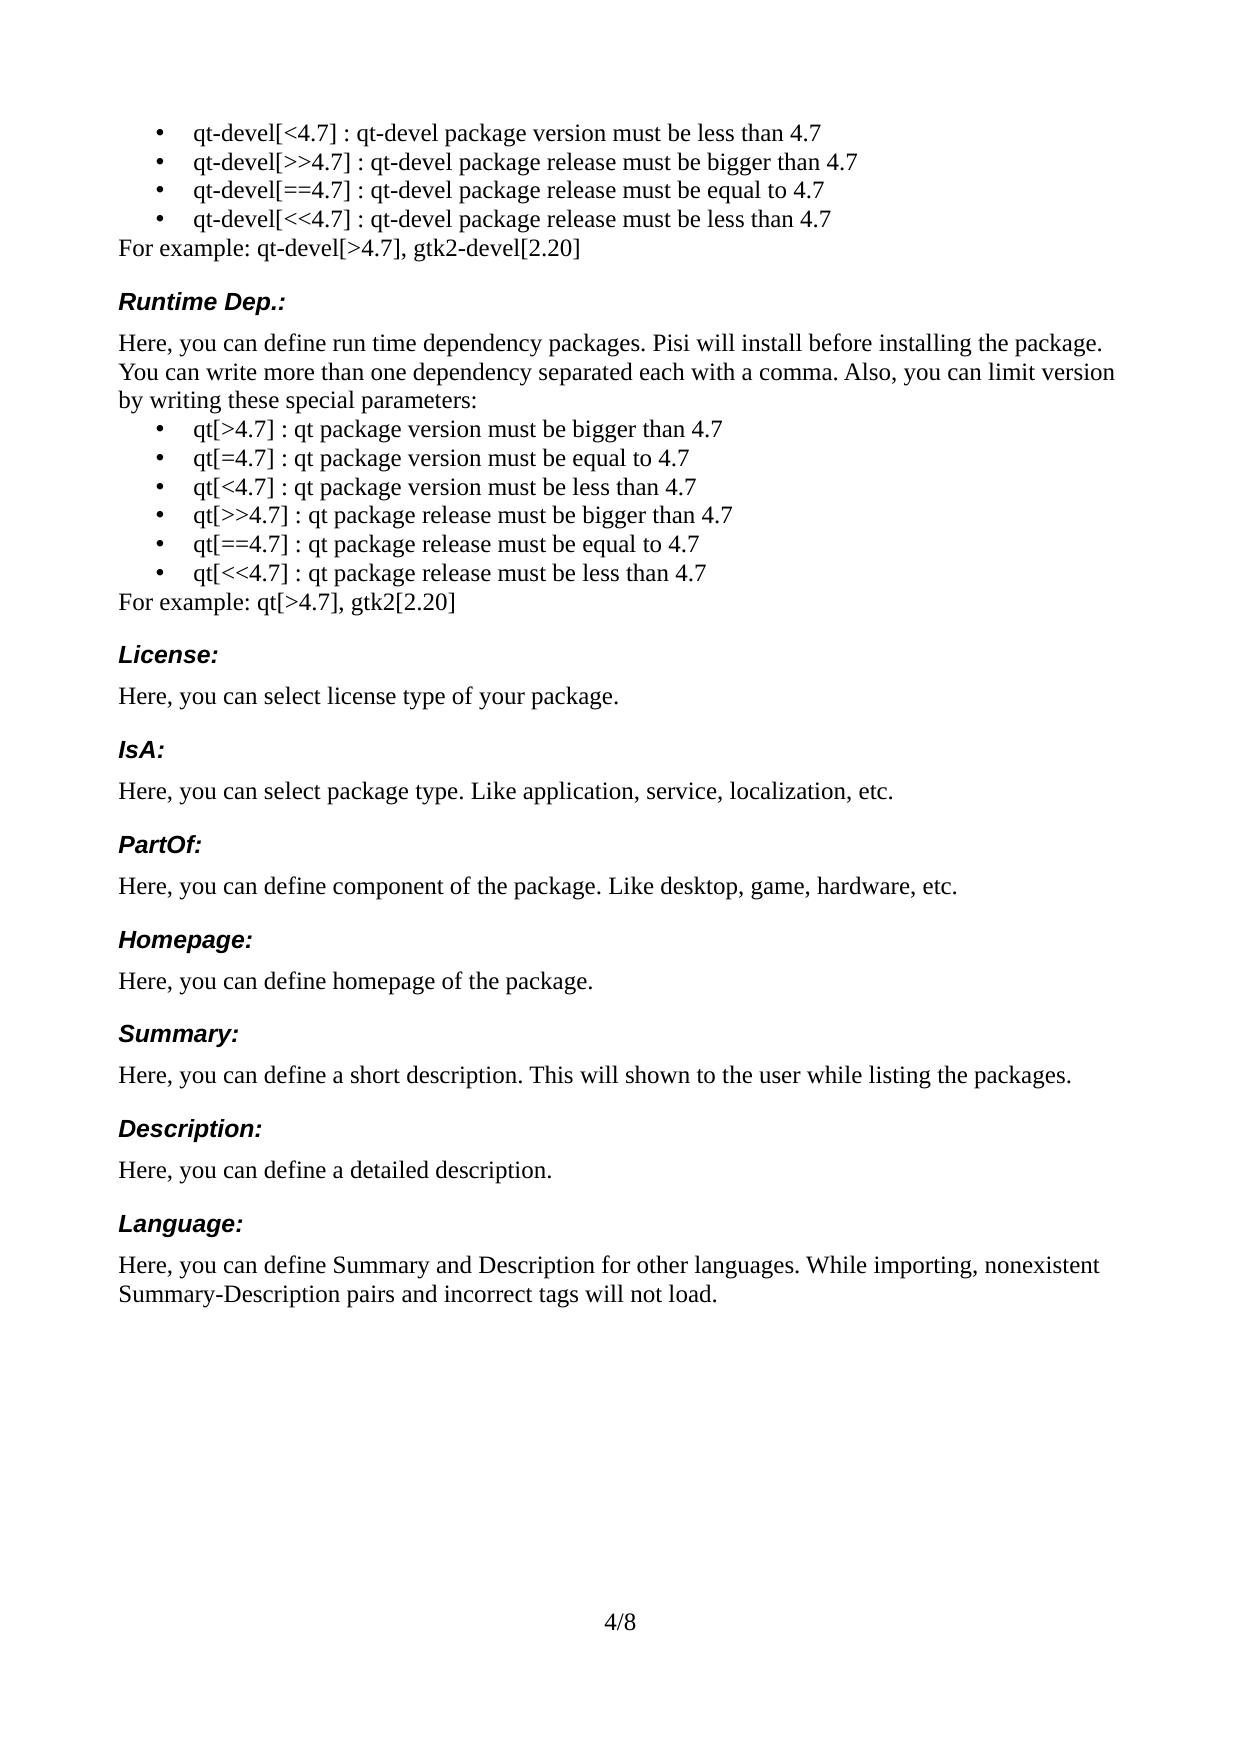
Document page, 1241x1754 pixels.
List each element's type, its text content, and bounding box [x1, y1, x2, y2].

list qt[==4.7] : qt package release must be equal to 4.7 [156, 529, 1122, 558]
text Here, you can define component of the package. Like desktop, game, hardware, etc. [118, 871, 1122, 900]
list qt[>4.7] : qt package version must be bigger than 4.7 [156, 414, 1122, 443]
subtitle License: [118, 640, 1122, 669]
subtitle IsA: [118, 735, 1122, 764]
subtitle Description: [118, 1114, 1122, 1143]
subtitle Runtime Dep.: [118, 287, 1122, 315]
text Here, you can define Summary and Description for other languages. While importing, nonexistent Summary-Description pairs and incorrect tags will not load. [118, 1250, 1122, 1308]
text Here, you can define homepage of the package. [118, 966, 1122, 994]
subtitle PartOf: [118, 830, 1122, 858]
text Here, you can define a detailed description. [118, 1155, 1122, 1184]
list qt[<4.7] : qt package version must be less than 4.7 [156, 472, 1122, 500]
text Here, you can select license type of your package. [118, 681, 1122, 710]
list qt-devel[<4.7] : qt-devel package version must be less than 4.7 [156, 118, 1122, 147]
subtitle Summary: [118, 1019, 1122, 1048]
list qt[<<4.7] : qt package release must be less than 4.7 [156, 558, 1122, 587]
text For example: qt-devel[>4.7], gtk2-devel[2.20] [118, 233, 1122, 262]
list qt-devel[==4.7] : qt-devel package release must be equal to 4.7 [156, 176, 1122, 204]
list qt-devel[<<4.7] : qt-devel package release must be less than 4.7 [156, 204, 1122, 233]
text Here, you can define a short description. This will shown to the user while listing the packages. [118, 1061, 1122, 1089]
text Here, you can select package type. Like application, service, localization, etc. [118, 776, 1122, 805]
subtitle Homepage: [118, 925, 1122, 953]
text Here, you can define run time dependency packages. Pisi will install before installing the package. You can write more than one dependency separated each with a comma. Also, you can limit version by writing these special parameters: [118, 328, 1122, 414]
text For example: qt[>4.7], gtk2[2.20] [118, 587, 1122, 615]
subtitle Language: [118, 1209, 1122, 1238]
list qt[>>4.7] : qt package release must be bigger than 4.7 [156, 500, 1122, 529]
list qt[=4.7] : qt package version must be equal to 4.7 [156, 443, 1122, 472]
list qt-devel[>>4.7] : qt-devel package release must be bigger than 4.7 [156, 147, 1122, 176]
